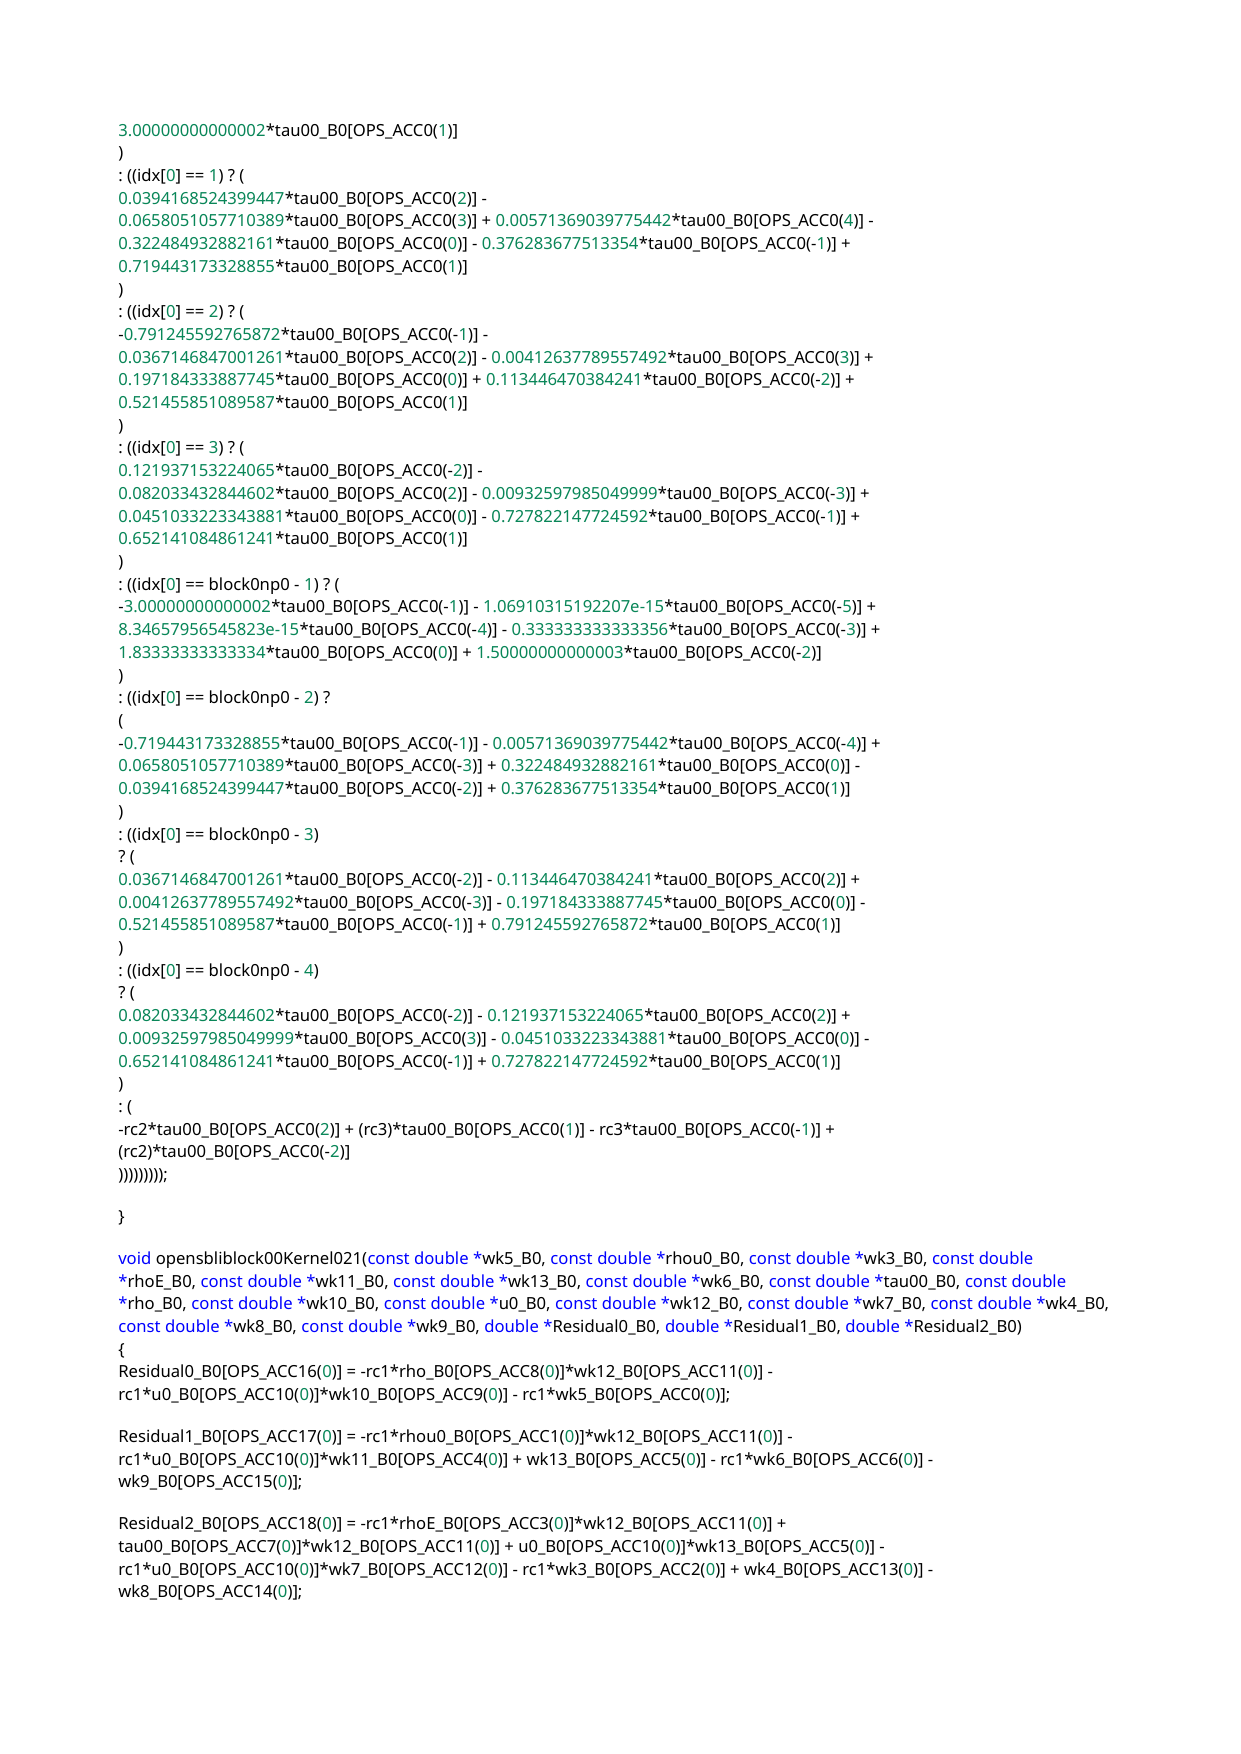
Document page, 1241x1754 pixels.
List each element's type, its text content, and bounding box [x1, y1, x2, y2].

text const double *wk8_B0, const double *wk9_B0, double *Residual0_B0, double *Residual1_B0, double *Residual2_B0) [118, 1314, 1122, 1337]
text 0.652141084861241*tau00_B0[OPS_ACC0(-1)] + 0.727822147724592*tau00_B0[OPS_ACC0(1)] [118, 1049, 1122, 1072]
text 0.521455851089587*tau00_B0[OPS_ACC0(-1)] + 0.791245592765872*tau00_B0[OPS_ACC0(1)] [118, 913, 1122, 936]
text 0.0394168524399447*tau00_B0[OPS_ACC0(2)] - [118, 186, 1122, 209]
text 0.322484932882161*tau00_B0[OPS_ACC0(0)] - 0.376283677513354*tau00_B0[OPS_ACC0(-1)] + [118, 232, 1122, 254]
text ) [118, 1072, 1122, 1094]
text ) [118, 663, 1122, 686]
text : ((idx[0] == 1) ? ( [118, 163, 1122, 186]
text (rc2)*tau00_B0[OPS_ACC0(-2)] [118, 1140, 1122, 1163]
text wk9_B0[OPS_ACC15(0)]; [118, 1470, 1122, 1493]
text -3.00000000000002*tau00_B0[OPS_ACC0(-1)] - 1.06910315192207e-15*tau00_B0[OPS_ACC0(-5)] + [118, 595, 1122, 618]
text 0.121937153224065*tau00_B0[OPS_ACC0(-2)] - [118, 459, 1122, 481]
text void opensbliblock00Kernel021(const double *wk5_B0, const double *rhou0_B0, const double *wk3_B0, const double [118, 1246, 1122, 1269]
text 8.34657956545823e-15*tau00_B0[OPS_ACC0(-4)] - 0.333333333333356*tau00_B0[OPS_ACC0(-3)] + [118, 618, 1122, 640]
text 0.652141084861241*tau00_B0[OPS_ACC0(1)] [118, 527, 1122, 549]
text 0.0451033223343881*tau00_B0[OPS_ACC0(0)] - 0.727822147724592*tau00_B0[OPS_ACC0(-1)] + [118, 504, 1122, 527]
text : ((idx[0] == block0np0 - 1) ? ( [118, 572, 1122, 595]
text tau00_B0[OPS_ACC7(0)]*wk12_B0[OPS_ACC11(0)] + u0_B0[OPS_ACC10(0)]*wk13_B0[OPS_ACC5(0)] - [118, 1534, 1122, 1557]
text : ((idx[0] == block0np0 - 3) [118, 822, 1122, 845]
text ( [118, 708, 1122, 731]
text 3.00000000000002*tau00_B0[OPS_ACC0(1)] [118, 118, 1122, 141]
text { [118, 1337, 1122, 1360]
text 0.00412637789557492*tau00_B0[OPS_ACC0(-3)] - 0.197184333887745*tau00_B0[OPS_ACC0(0)] - [118, 890, 1122, 913]
text ) [118, 936, 1122, 958]
text rc1*u0_B0[OPS_ACC10(0)]*wk7_B0[OPS_ACC12(0)] - rc1*wk3_B0[OPS_ACC2(0)] + wk4_B0[OPS_ACC13(0)] - [118, 1557, 1122, 1580]
text *rho_B0, const double *wk10_B0, const double *u0_B0, const double *wk12_B0, const double *wk7_B0, const double *wk4_B0, [118, 1292, 1122, 1314]
text -rc2*tau00_B0[OPS_ACC0(2)] + (rc3)*tau00_B0[OPS_ACC0(1)] - rc3*tau00_B0[OPS_ACC0(-1)] + [118, 1117, 1122, 1140]
text ? ( [118, 845, 1122, 867]
text 0.0394168524399447*tau00_B0[OPS_ACC0(-2)] + 0.376283677513354*tau00_B0[OPS_ACC0(1)] [118, 777, 1122, 799]
text : ( [118, 1094, 1122, 1117]
text 0.0367146847001261*tau00_B0[OPS_ACC0(-2)] - 0.113446470384241*tau00_B0[OPS_ACC0(2)] + [118, 867, 1122, 890]
text -0.719443173328855*tau00_B0[OPS_ACC0(-1)] - 0.00571369039775442*tau00_B0[OPS_ACC0(-4)] + [118, 731, 1122, 754]
text ? ( [118, 981, 1122, 1004]
text ))))))))); [118, 1163, 1122, 1185]
text 0.082033432844602*tau00_B0[OPS_ACC0(2)] - 0.00932597985049999*tau00_B0[OPS_ACC0(-3)] + [118, 481, 1122, 504]
text : ((idx[0] == block0np0 - 4) [118, 958, 1122, 981]
text 0.521455851089587*tau00_B0[OPS_ACC0(1)] [118, 391, 1122, 413]
text rc1*u0_B0[OPS_ACC10(0)]*wk10_B0[OPS_ACC9(0)] - rc1*wk5_B0[OPS_ACC0(0)]; [118, 1383, 1122, 1405]
text : ((idx[0] == block0np0 - 2) ? [118, 686, 1122, 708]
text ) [118, 549, 1122, 572]
text 0.082033432844602*tau00_B0[OPS_ACC0(-2)] - 0.121937153224065*tau00_B0[OPS_ACC0(2)] + [118, 1004, 1122, 1026]
text 0.0367146847001261*tau00_B0[OPS_ACC0(2)] - 0.00412637789557492*tau00_B0[OPS_ACC0(3)] + [118, 345, 1122, 368]
text } [118, 1204, 1122, 1227]
text *rhoE_B0, const double *wk11_B0, const double *wk13_B0, const double *wk6_B0, const double *tau00_B0, const double [118, 1269, 1122, 1292]
text 0.0658051057710389*tau00_B0[OPS_ACC0(3)] + 0.00571369039775442*tau00_B0[OPS_ACC0(4)] - [118, 209, 1122, 232]
text 1.83333333333334*tau00_B0[OPS_ACC0(0)] + 1.50000000000003*tau00_B0[OPS_ACC0(-2)] [118, 640, 1122, 663]
text 0.197184333887745*tau00_B0[OPS_ACC0(0)] + 0.113446470384241*tau00_B0[OPS_ACC0(-2)] + [118, 368, 1122, 391]
text Residual2_B0[OPS_ACC18(0)] = -rc1*rhoE_B0[OPS_ACC3(0)]*wk12_B0[OPS_ACC11(0)] + [118, 1512, 1122, 1534]
text ) [118, 141, 1122, 163]
text : ((idx[0] == 3) ? ( [118, 436, 1122, 459]
text 0.0658051057710389*tau00_B0[OPS_ACC0(-3)] + 0.322484932882161*tau00_B0[OPS_ACC0(0)] - [118, 754, 1122, 777]
text : ((idx[0] == 2) ? ( [118, 300, 1122, 322]
text -0.791245592765872*tau00_B0[OPS_ACC0(-1)] - [118, 322, 1122, 345]
text ) [118, 413, 1122, 436]
text Residual0_B0[OPS_ACC16(0)] = -rc1*rho_B0[OPS_ACC8(0)]*wk12_B0[OPS_ACC11(0)] - [118, 1360, 1122, 1383]
text Residual1_B0[OPS_ACC17(0)] = -rc1*rhou0_B0[OPS_ACC1(0)]*wk12_B0[OPS_ACC11(0)] - [118, 1424, 1122, 1447]
text 0.00932597985049999*tau00_B0[OPS_ACC0(3)] - 0.0451033223343881*tau00_B0[OPS_ACC0(0)] - [118, 1026, 1122, 1049]
text ) [118, 799, 1122, 822]
text 0.719443173328855*tau00_B0[OPS_ACC0(1)] [118, 254, 1122, 277]
text wk8_B0[OPS_ACC14(0)]; [118, 1580, 1122, 1603]
text ) [118, 277, 1122, 300]
text rc1*u0_B0[OPS_ACC10(0)]*wk11_B0[OPS_ACC4(0)] + wk13_B0[OPS_ACC5(0)] - rc1*wk6_B0[OPS_ACC6(0)] - [118, 1447, 1122, 1470]
